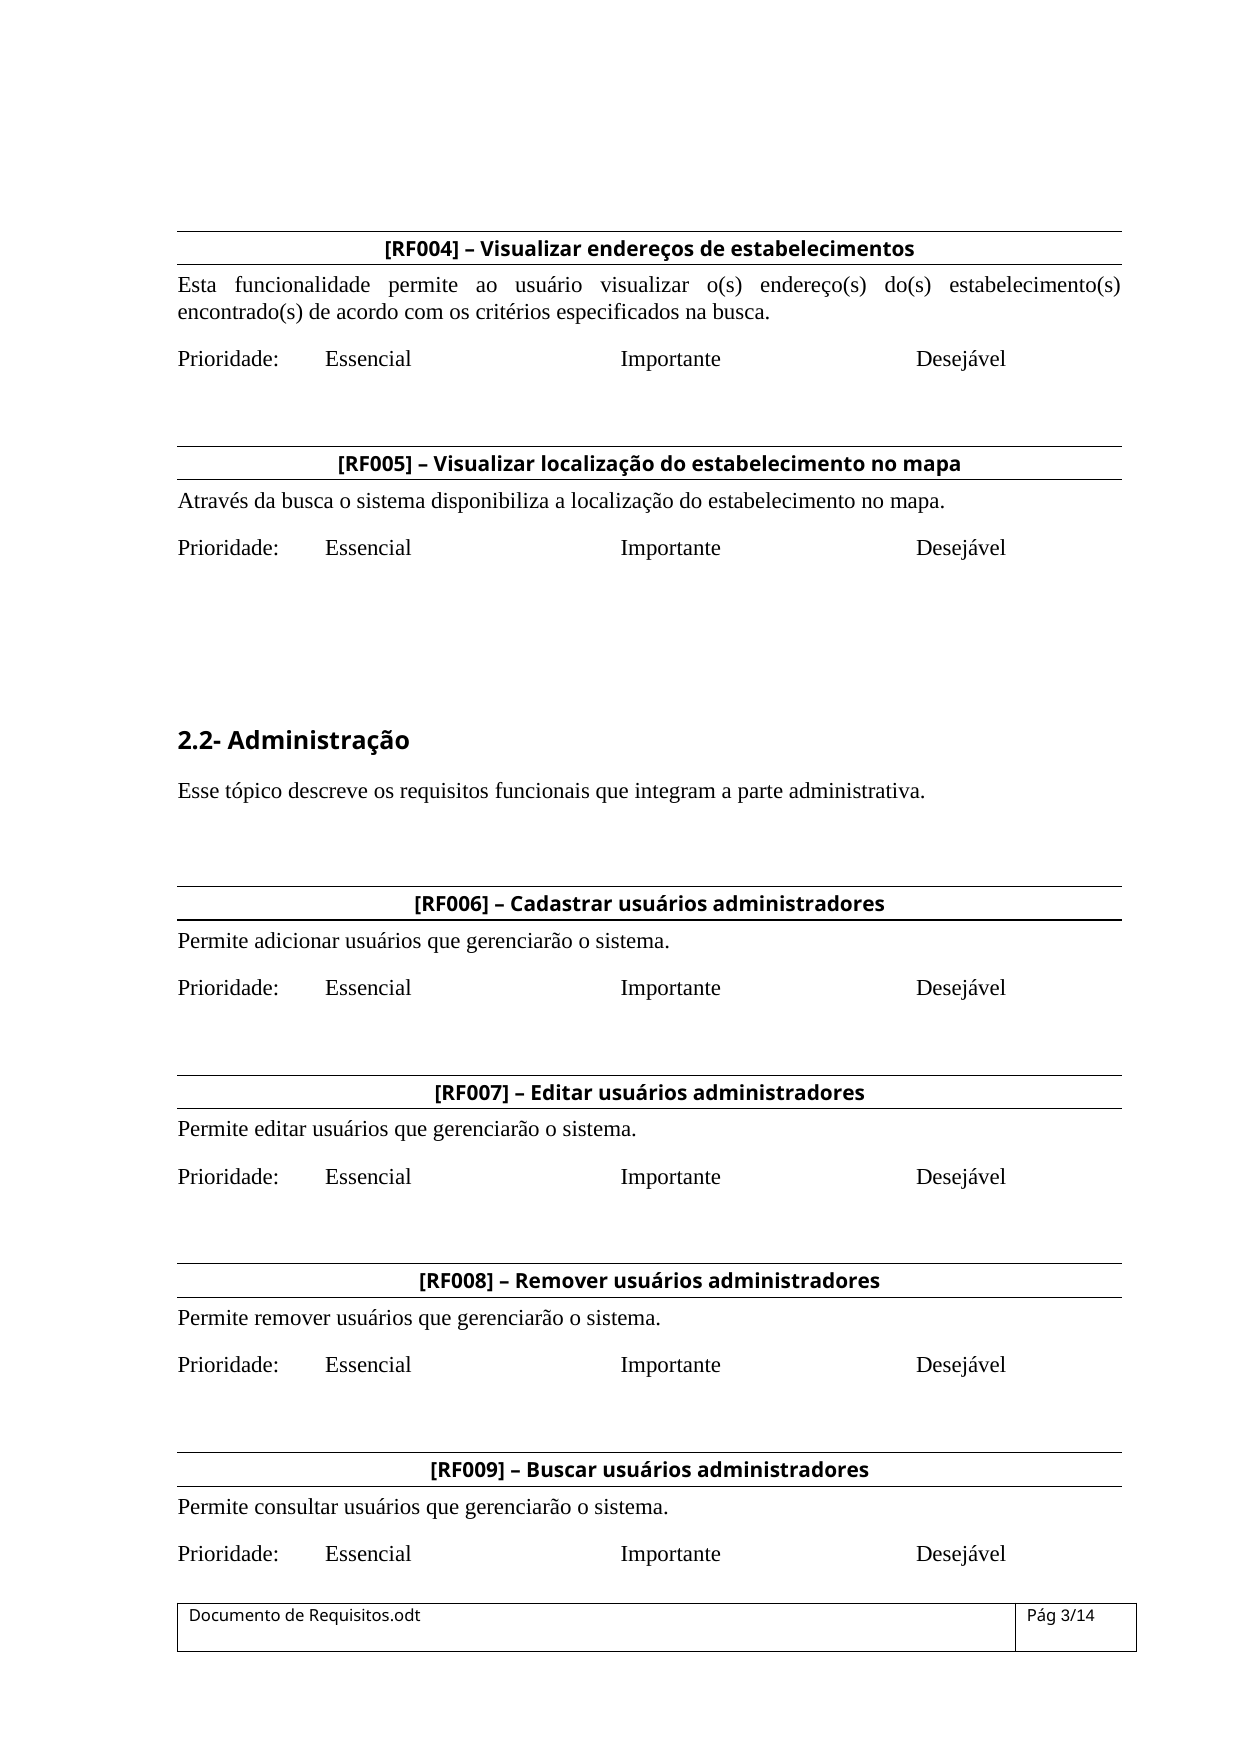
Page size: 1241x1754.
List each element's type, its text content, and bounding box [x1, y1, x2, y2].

text Prioridade: Essencial Importante Desejável [177, 345, 1122, 371]
text Prioridade: Essencial Importante Desejável [177, 534, 1122, 560]
text Prioridade: Essencial Importante Desejável [177, 1351, 1122, 1378]
text Prioridade: Essencial Importante Desejável [177, 1163, 1122, 1189]
text [RF009] – Buscar usuários administradores [177, 1453, 1122, 1486]
text Permite editar usuários que gerenciarão o sistema. [177, 1116, 1122, 1142]
text Permite remover usuários que gerenciarão o sistema. [177, 1304, 1122, 1331]
text Prioridade: Essencial Importante Desejável [177, 1540, 1122, 1567]
text [RF005] – Visualizar localização do estabelecimento no mapa [177, 447, 1122, 479]
text [RF006] – Cadastrar usuários administradores [177, 887, 1122, 919]
text Esta funcionalidade permite ao usuário visualizar o(s) endereço(s) do(s) estabelecimento(s) encontrado(s) de acordo com os critérios especificados na busca. [177, 272, 1122, 324]
text Permite adicionar usuários que gerenciarão o sistema. [177, 927, 1122, 953]
text [RF008] – Remover usuários administradores [177, 1264, 1122, 1297]
text Permite consultar usuários que gerenciarão o sistema. [177, 1493, 1122, 1519]
text [RF007] – Editar usuários administradores [177, 1076, 1122, 1108]
text Esse tópico descreve os requisitos funcionais que integram a parte administrativa. [177, 777, 1122, 804]
text Através da busca o sistema disponibiliza a localização do estabelecimento no mapa. [177, 487, 1122, 513]
text Prioridade: Essencial Importante Desejável [177, 974, 1122, 1000]
text [RF004] – Visualizar endereços de estabelecimentos [177, 232, 1122, 264]
text 2.2- Administração [177, 723, 1122, 757]
